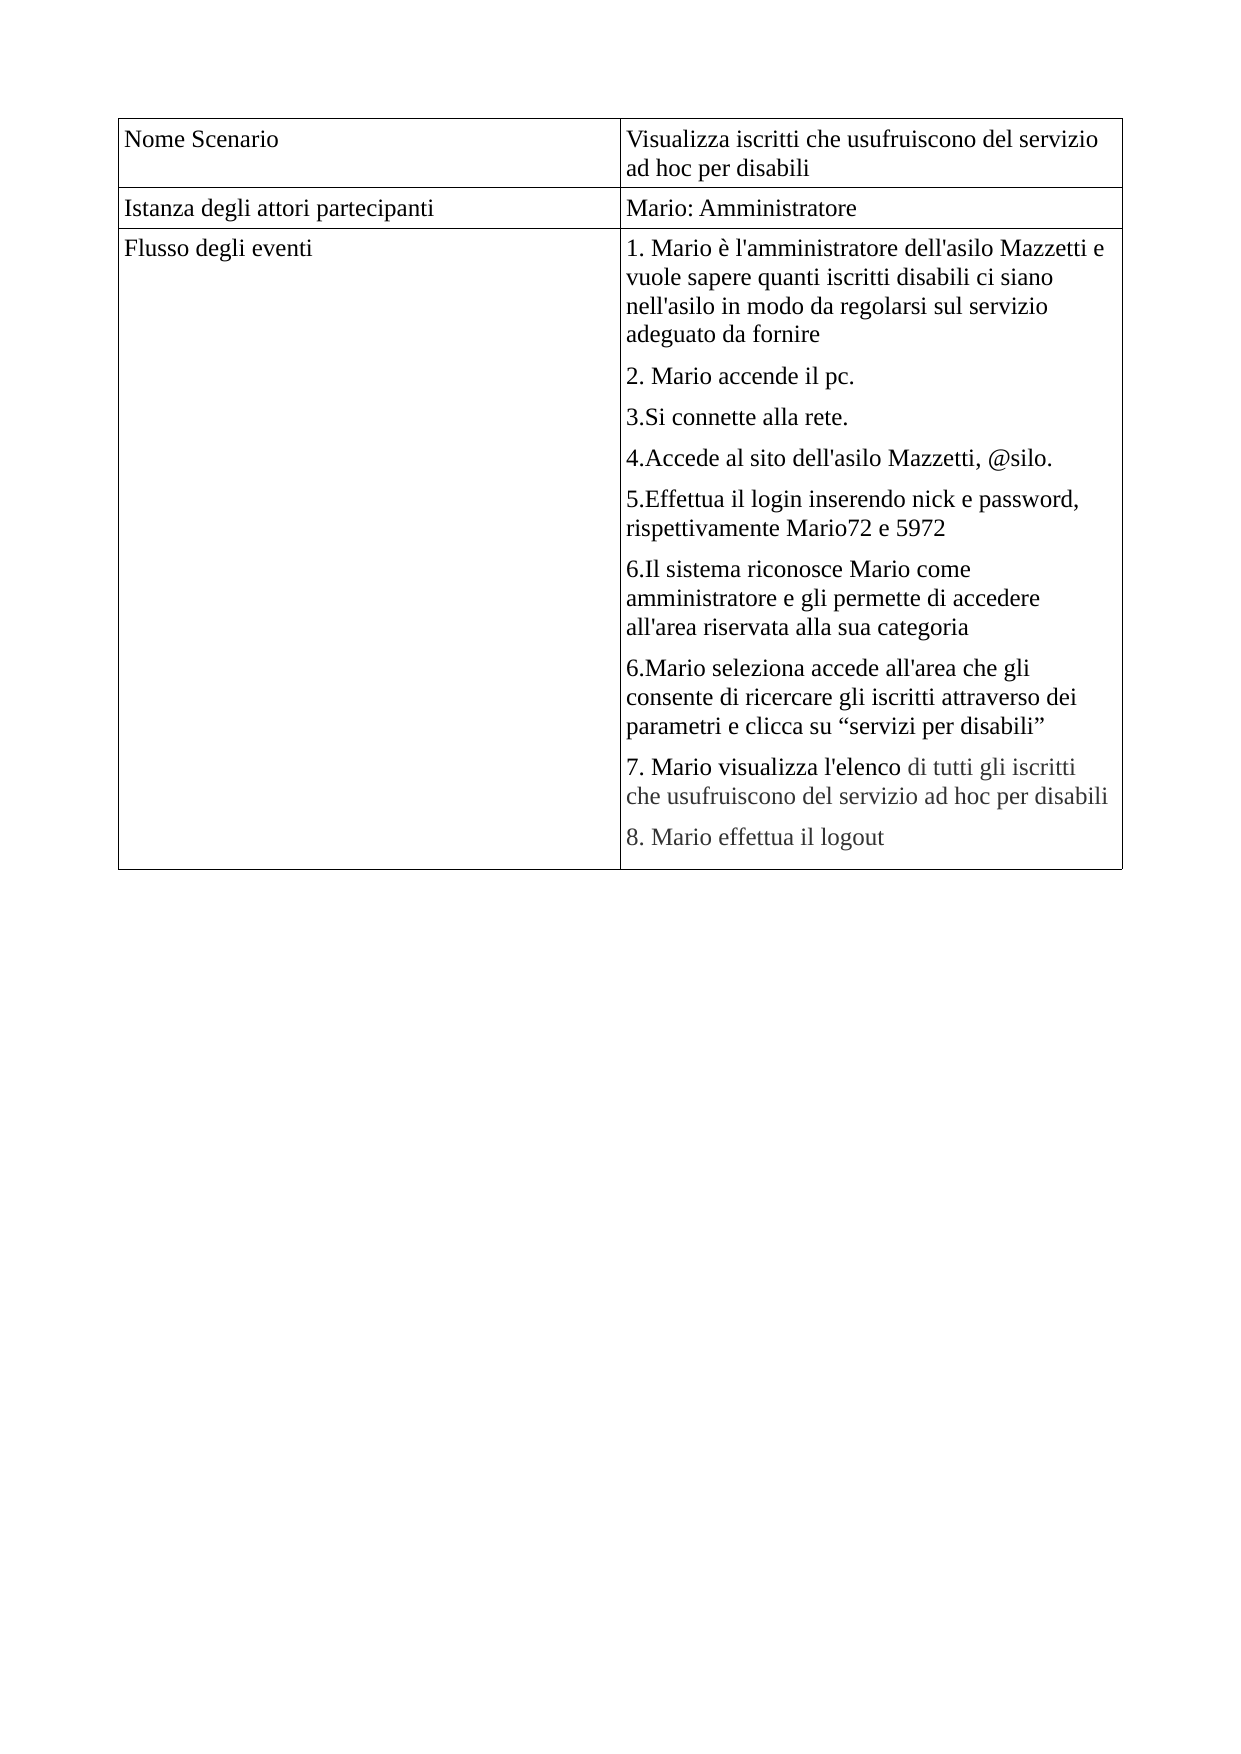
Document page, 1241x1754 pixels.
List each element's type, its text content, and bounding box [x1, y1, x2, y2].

table_cell Mario: Amministratore [621, 188, 1122, 227]
table_header Nome Scenario [119, 119, 620, 187]
table_header Visualizza iscritti che usufruiscono del servizio ad hoc per disabili [621, 119, 1122, 187]
table_cell Istanza degli attori partecipanti [119, 188, 620, 227]
table_cell Flusso degli eventi [119, 229, 620, 869]
table_cell 1. Mario è l'amministratore dell'asilo Mazzetti e vuole sapere quanti iscritti disabili ci siano nell'asilo in modo da regolarsi sul servizio adeguato da fornire 2. Mario accende il pc. 3.Si connette alla rete. 4.Accede al sito dell'asilo Mazzetti, @silo. 5.Effettua il login inserendo nick e password, rispettivamente Mario72 e 5972 6.Il sistema riconosce Mario come amministratore e gli permette di accedere all'area riservata alla sua categoria 6.Mario seleziona accede all'area che gli consente di ricercare gli iscritti attraverso dei parametri e clicca su “servizi per disabili” 7. Mario visualizza l'elenco di tutti gli iscritti che usufruiscono del servizio ad hoc per disabili 8. Mario effettua il logout [621, 229, 1122, 869]
